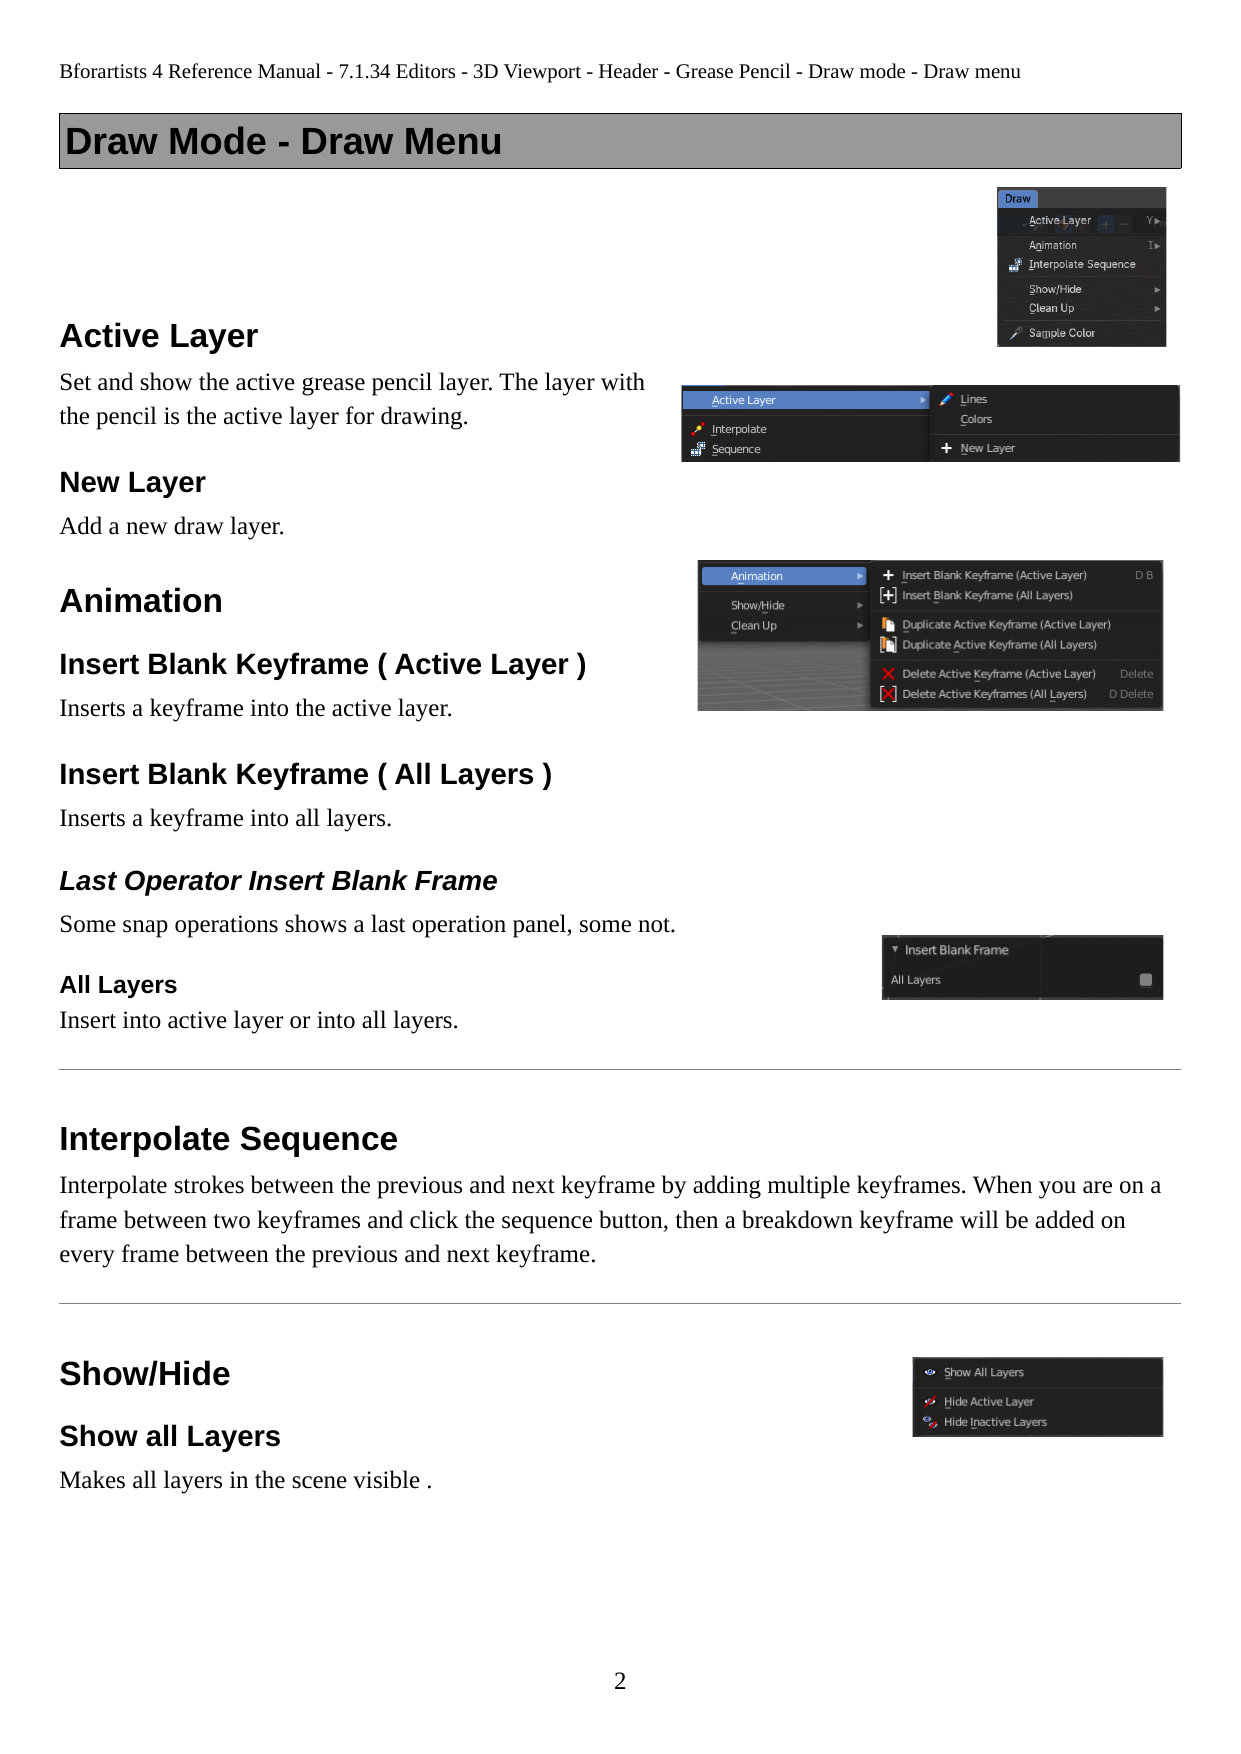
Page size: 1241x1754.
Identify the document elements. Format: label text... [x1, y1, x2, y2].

text Set and show the active grease pencil layer. The layer with the pencil is the active layer for drawing. [59, 367, 1181, 430]
text Add a new draw layer. [59, 511, 1181, 540]
subtitle [1164, 581, 1181, 620]
subtitle Insert Blank Keyframe ( Active Layer ) [59, 647, 697, 681]
text Insert into active layer or into all layers. [59, 1005, 1181, 1034]
subtitle Last Operator Insert Blank Frame [59, 864, 1181, 896]
text Makes all layers in the scene visible . [59, 1465, 1181, 1494]
subtitle Show/Hide [59, 1353, 1181, 1392]
picture [697, 560, 1164, 711]
subtitle [1164, 970, 1181, 999]
text Inserts a keyframe into all layers. [59, 803, 1181, 832]
subtitle Interpolate Sequence [59, 1119, 1181, 1158]
picture [681, 385, 1181, 462]
text Interpolate strokes between the previous and next keyframe by adding multiple keyframes. When you are on a frame between two keyframes and click the sequence button, then a breakdown keyframe will be added on every frame between the previous and next keyframe. [59, 1170, 1181, 1268]
subtitle Animation [59, 581, 697, 620]
subtitle New Layer [59, 465, 1181, 499]
picture [881, 935, 1164, 1000]
subtitle Insert Blank Keyframe ( All Layers ) [59, 757, 1181, 790]
table_header Draw Mode - Draw Menu [60, 114, 1181, 168]
subtitle Active Layer [59, 316, 1181, 354]
text Inserts a keyframe into the active layer. [59, 693, 1181, 722]
subtitle Show all Layers [59, 1419, 1181, 1453]
picture [997, 187, 1167, 347]
text Some snap operations shows a last operation panel, some not. [59, 909, 1181, 938]
subtitle All Layers [59, 970, 881, 999]
picture [912, 1357, 1164, 1437]
